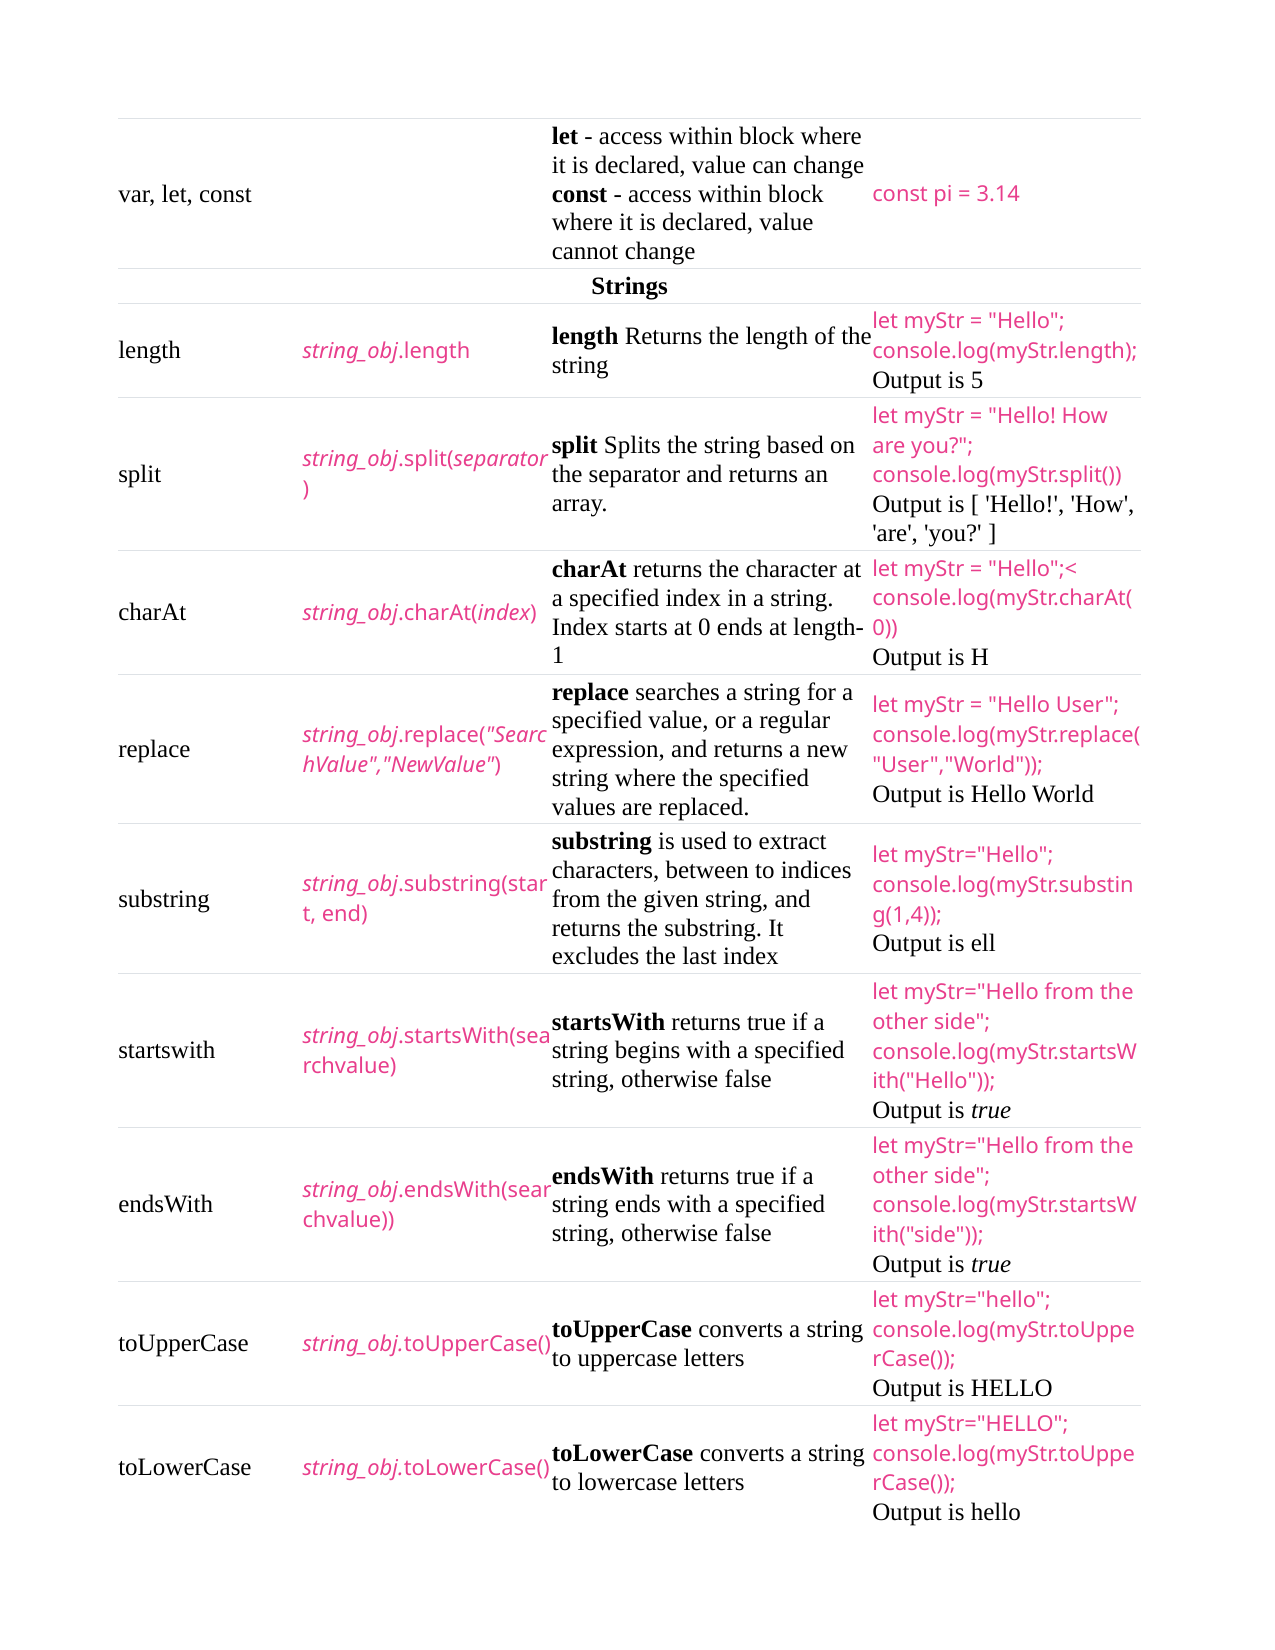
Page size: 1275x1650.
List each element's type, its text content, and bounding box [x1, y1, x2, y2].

table_cell length [118, 304, 302, 397]
table_cell charAt returns the character at a specified index in a string. Index starts at 0 ends at length-1 [552, 551, 872, 674]
table_cell toUpperCase converts a string to uppercase letters [552, 1282, 872, 1405]
table_cell string_obj.startsWith(searchvalue) [302, 974, 552, 1127]
table_cell let myStr="Hello from the other side"; console.log(myStr.startsWith("Hello")); Output is true [872, 974, 1141, 1127]
table_cell let myStr = "Hello";< console.log(myStr.charAt(0)) Output is H [872, 551, 1141, 674]
table_cell [1141, 823, 1157, 973]
table_cell endsWith [118, 1128, 302, 1281]
table_cell toLowerCase converts a string to lowercase letters [552, 1406, 872, 1529]
table_cell [1141, 1405, 1157, 1529]
table_cell string_obj.endsWith(searchvalue)) [302, 1128, 552, 1281]
table_cell const pi = 3.14 [872, 119, 1141, 268]
table_cell let myStr = "Hello User"; console.log(myStr.replace("User","World")); Output is Hello World [872, 675, 1141, 823]
table_cell let - access within block where it is declared, value can change const - access within block where it is declared, value cannot change [552, 119, 872, 268]
table_cell let myStr="hello"; console.log(myStr.toUpperCase()); Output is HELLO [872, 1282, 1141, 1405]
table_cell string_obj.toUpperCase() [302, 1282, 552, 1405]
table_cell let myStr = "Hello! How are you?"; console.log(myStr.split()) Output is [ 'Hello!', 'How', 'are', 'you?' ] [872, 398, 1141, 549]
table_cell split Splits the string based on the separator and returns an array. [552, 398, 872, 549]
table_cell charAt [118, 551, 302, 674]
table_cell var, let, const [118, 119, 302, 268]
table_cell replace [118, 675, 302, 823]
table_cell string_obj.replace("SearchValue","NewValue") [302, 675, 552, 823]
table_cell [1141, 118, 1157, 268]
table_cell substring [118, 824, 302, 973]
table_cell [1141, 674, 1157, 823]
table_cell string_obj.toLowerCase() [302, 1406, 552, 1529]
table_cell string_obj.length [302, 304, 552, 397]
table_cell [1141, 1281, 1157, 1405]
table_cell startsWith returns true if a string begins with a specified string, otherwise false [552, 974, 872, 1127]
table_cell [1141, 550, 1157, 674]
table_cell [1141, 397, 1157, 549]
table_cell let myStr = "Hello"; console.log(myStr.length); Output is 5 [872, 304, 1141, 397]
table_cell length Returns the length of the string [552, 304, 872, 397]
table_cell [302, 119, 552, 268]
table_cell startswith [118, 974, 302, 1127]
table_cell string_obj.split(separator) [302, 398, 552, 549]
table_cell replace searches a string for a specified value, or a regular expression, and returns a new string where the specified values are replaced. [552, 675, 872, 823]
table_cell let myStr="HELLO"; console.log(myStr.toUpperCase()); Output is hello [872, 1406, 1141, 1529]
table_cell string_obj.substring(start, end) [302, 824, 552, 973]
table_cell toUpperCase [118, 1282, 302, 1405]
table_cell Strings [118, 269, 1141, 302]
table_cell [1141, 303, 1157, 397]
table_cell [1141, 973, 1157, 1127]
table_cell split [118, 398, 302, 549]
table_cell substring is used to extract characters, between to indices from the given string, and returns the substring. It excludes the last index [552, 824, 872, 973]
table_cell endsWith returns true if a string ends with a specified string, otherwise false [552, 1128, 872, 1281]
table_cell [1141, 1127, 1157, 1281]
table_cell [1141, 268, 1157, 302]
table_cell let myStr="Hello"; console.log(myStr.substing(1,4)); Output is ell [872, 824, 1141, 973]
table_cell string_obj.charAt(index) [302, 551, 552, 674]
table_cell let myStr="Hello from the other side"; console.log(myStr.startsWith("side")); Output is true [872, 1128, 1141, 1281]
table_cell toLowerCase [118, 1406, 302, 1529]
